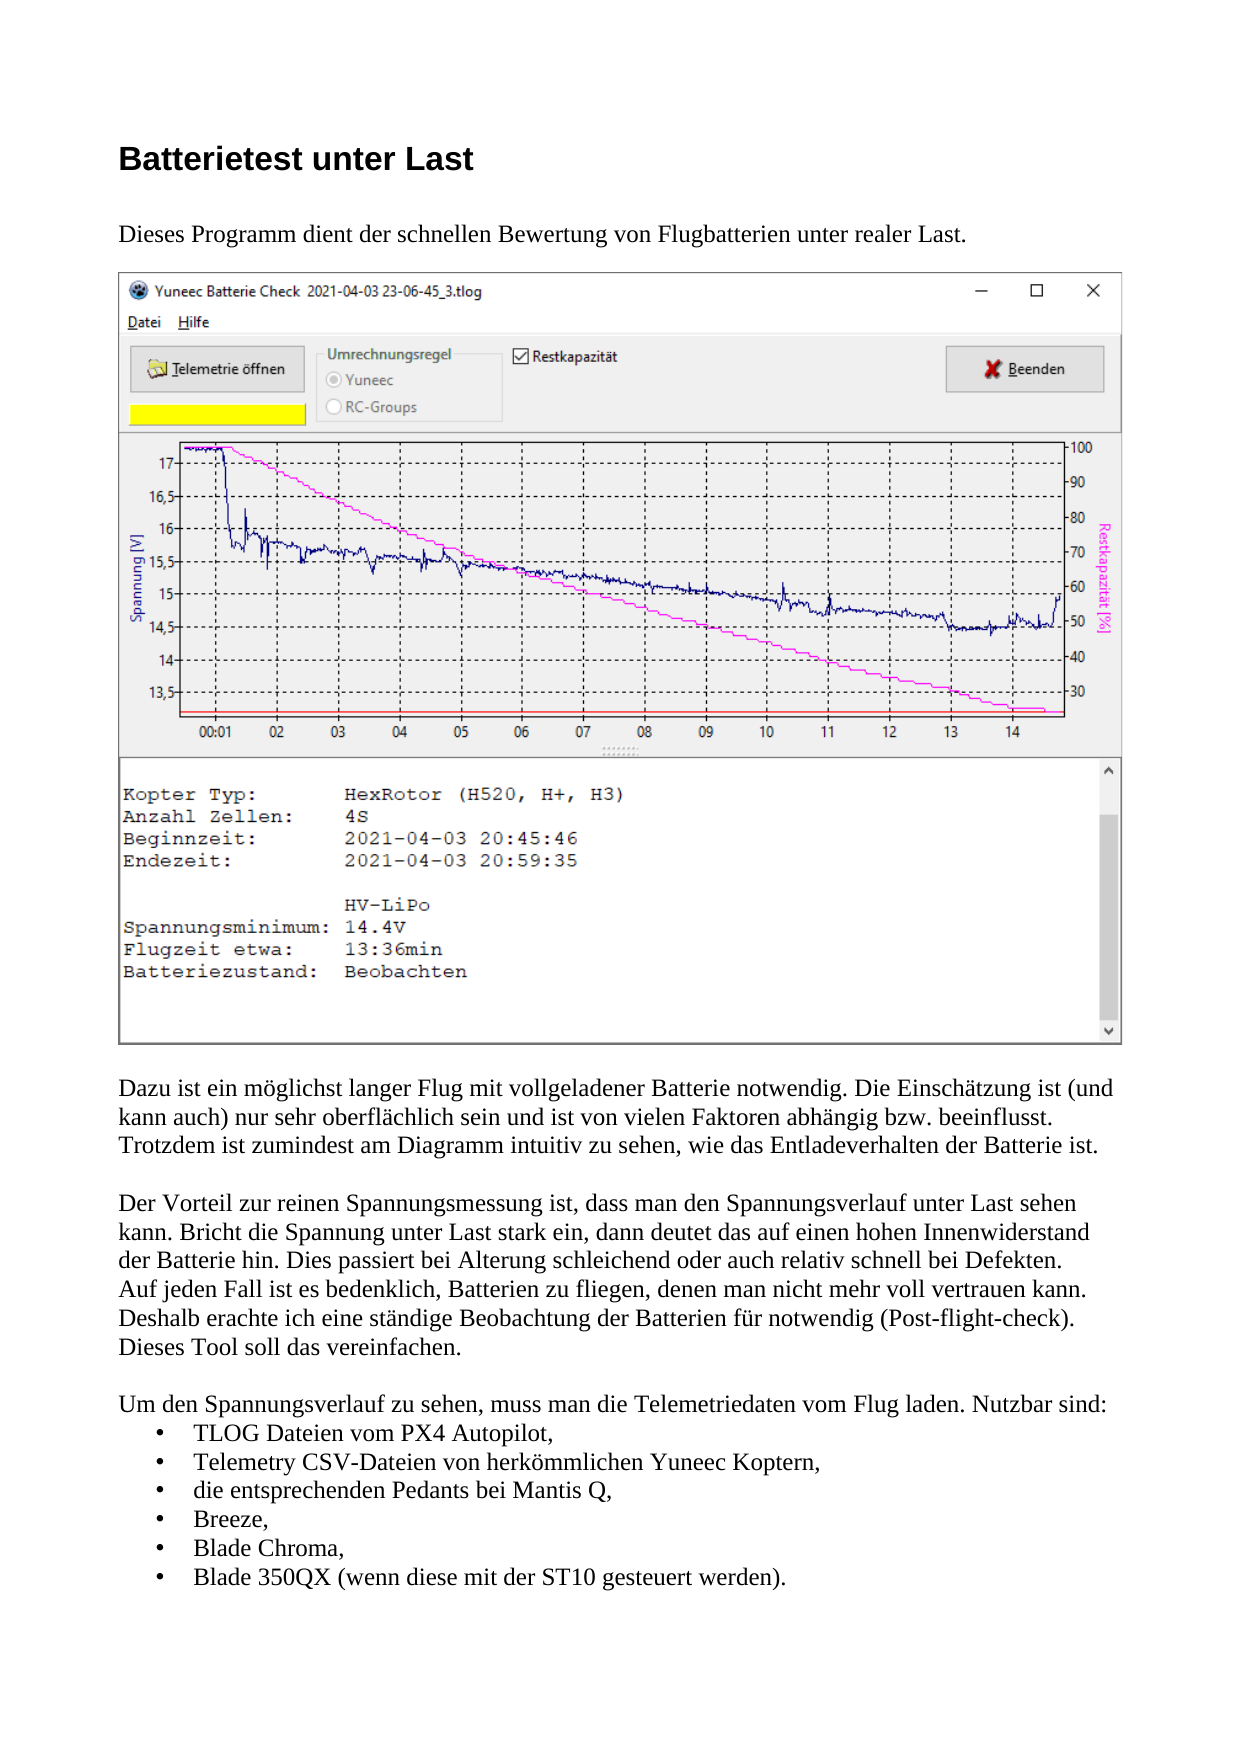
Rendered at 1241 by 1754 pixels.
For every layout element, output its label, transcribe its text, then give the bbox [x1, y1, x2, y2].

text Dieses Programm dient der schnellen Bewertung von Flugbatterien unter realer Last. [118, 219, 1122, 248]
text Dazu ist ein möglichst langer Flug mit vollgeladener Batterie notwendig. Die Einschätzung ist (und kann auch) nur sehr oberflächlich sein und ist von vielen Faktoren abhängig bzw. beeinflusst. Trotzdem ist zumindest am Diagramm intuitiv zu sehen, wie das Entladeverhalten der Batterie ist. [118, 1073, 1122, 1159]
text Dieses Tool soll das vereinfachen. [118, 1332, 1122, 1361]
list Blade 350QX (wenn diese mit der ST10 gesteuert werden). [156, 1562, 1122, 1591]
list Blade Chroma, [156, 1533, 1122, 1562]
list die entsprechenden Pedants bei Mantis Q, [156, 1476, 1122, 1504]
text Auf jeden Fall ist es bedenklich, Batterien zu fliegen, denen man nicht mehr voll vertrauen kann. Deshalb erachte ich eine ständige Beobachtung der Batterien für notwendig (Post-flight-check). [118, 1274, 1122, 1332]
list Breeze, [156, 1504, 1122, 1533]
subtitle Batterietest unter Last [118, 139, 1122, 178]
picture [118, 272, 1123, 1045]
list Telemetry CSV-Dateien von herkömmlichen Yuneec Koptern, [156, 1447, 1122, 1476]
text Der Vorteil zur reinen Spannungsmessung ist, dass man den Spannungsverlauf unter Last sehen kann. Bricht die Spannung unter Last stark ein, dann deutet das auf einen hohen Innenwiderstand der Batterie hin. Dies passiert bei Alterung schleichend oder auch relativ schnell bei Defekten. [118, 1188, 1122, 1274]
text Um den Spannungsverlauf zu sehen, muss man die Telemetriedaten vom Flug laden. Nutzbar sind: [118, 1389, 1122, 1418]
list TLOG Dateien vom PX4 Autopilot, [156, 1418, 1122, 1447]
